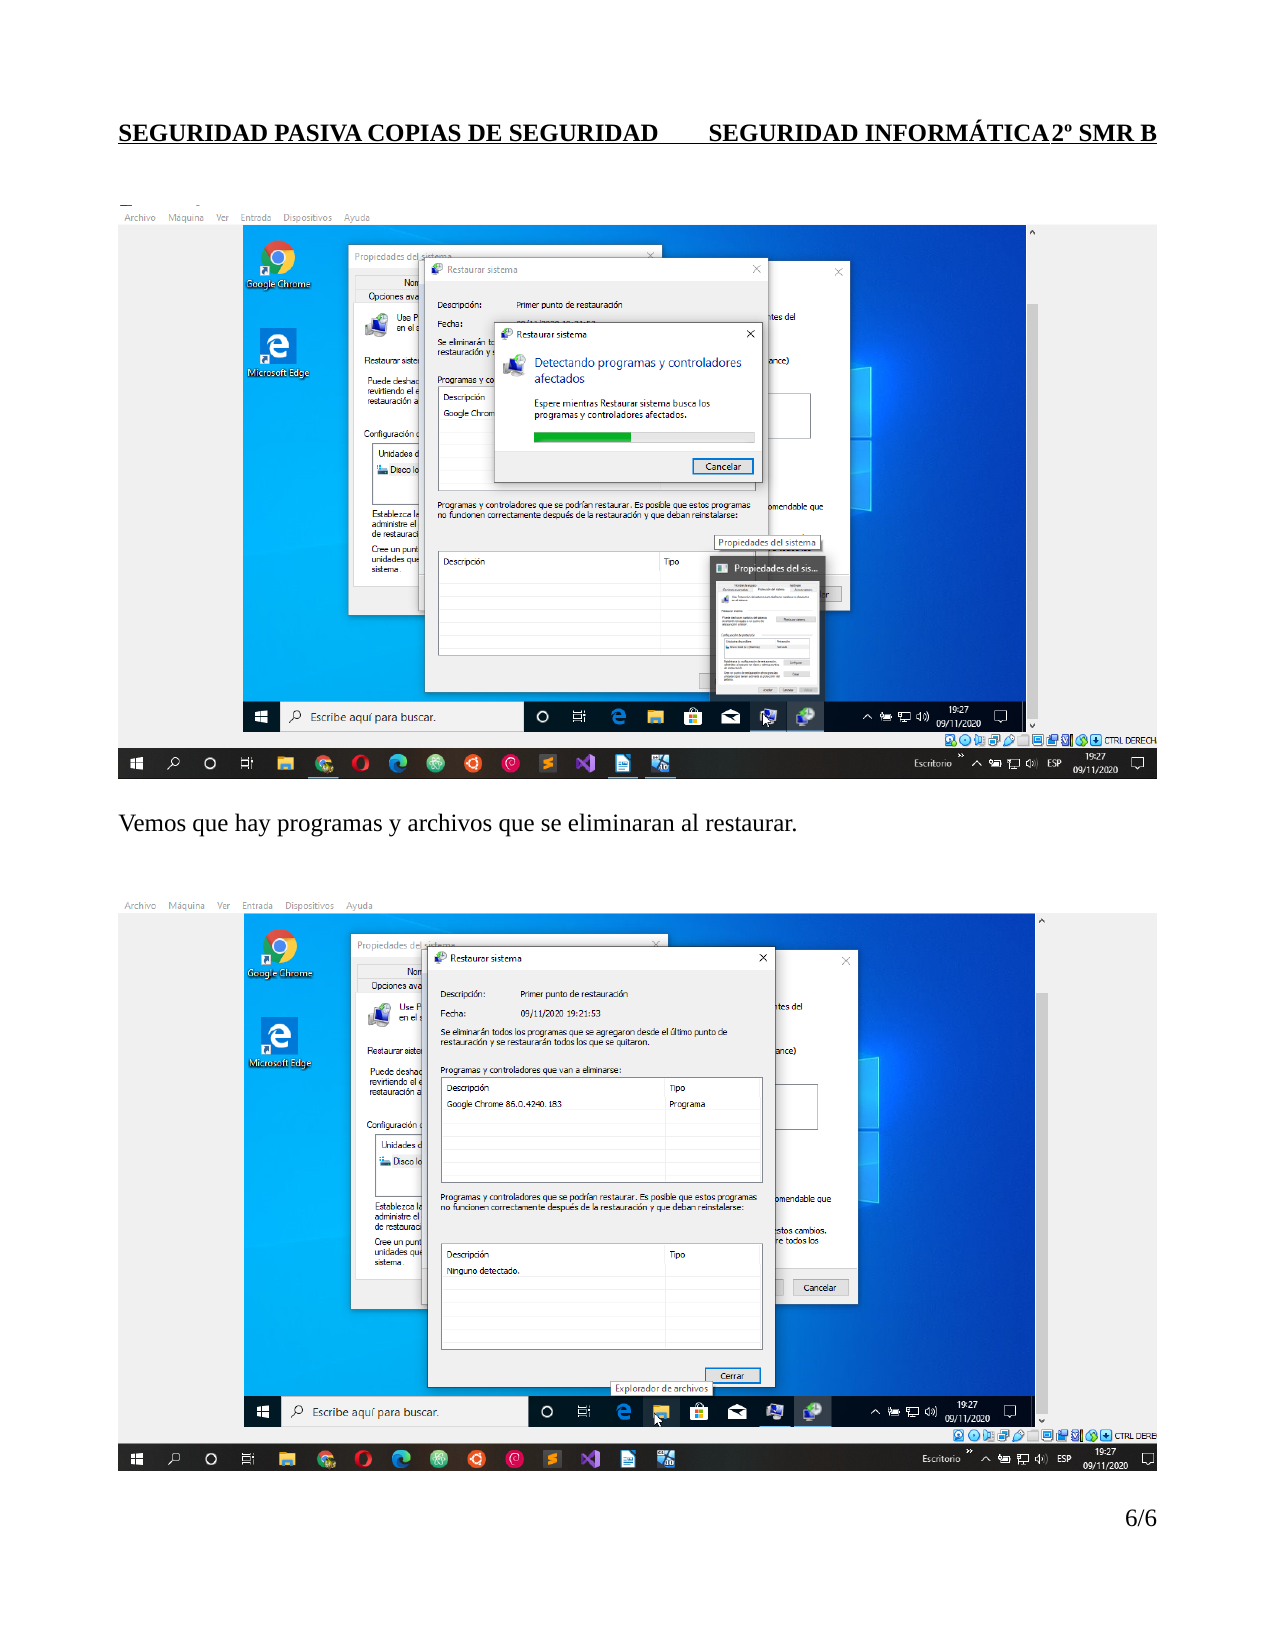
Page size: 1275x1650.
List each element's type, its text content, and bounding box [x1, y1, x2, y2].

picture [118, 894, 1157, 1471]
text Vemos que hay programas y archivos que se eliminaran al restaurar. [118, 808, 1157, 837]
picture [118, 205, 1157, 779]
